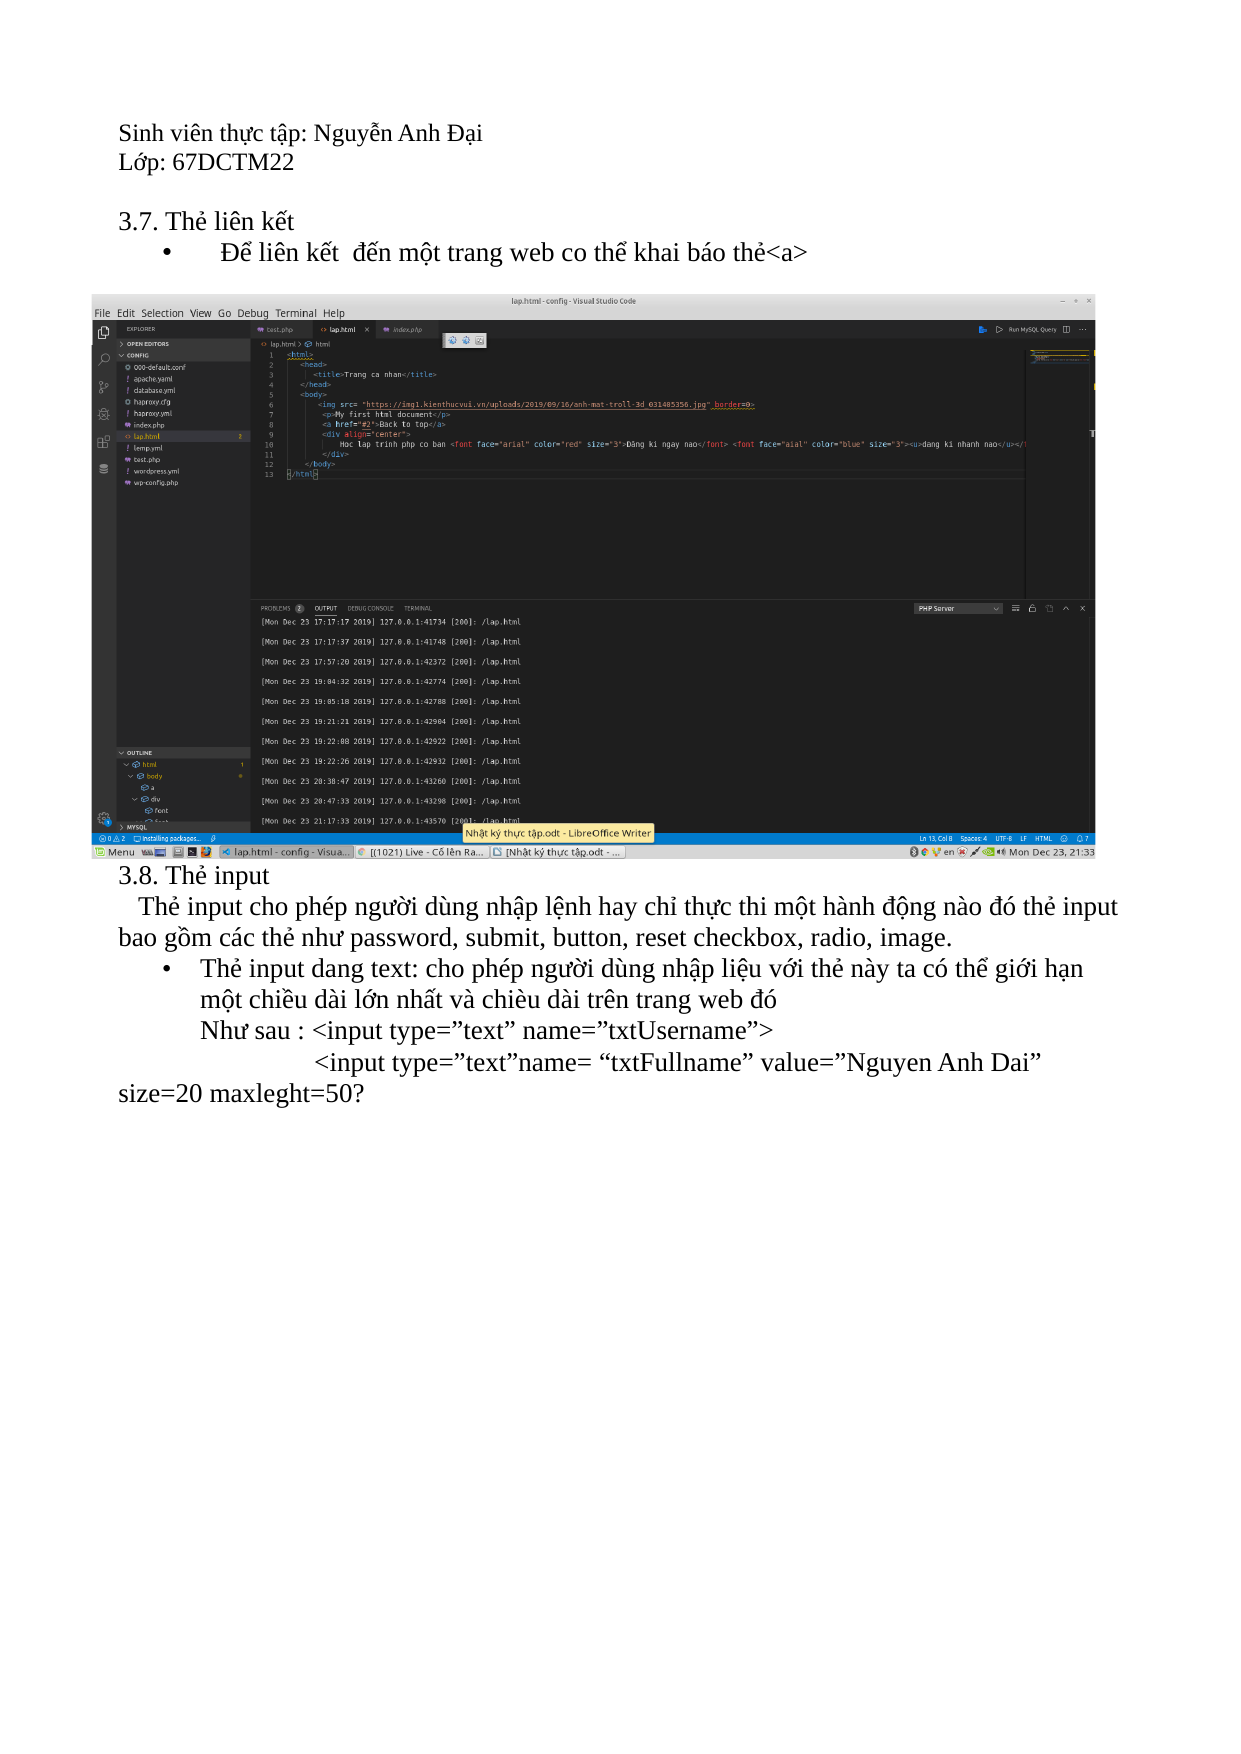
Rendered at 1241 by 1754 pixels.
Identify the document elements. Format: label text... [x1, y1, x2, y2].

text <input type=”text”name= “txtFullname” value=”Nguyen Anh Dai” size=20 maxleght=50? [118, 1046, 1122, 1108]
list Như sau : <input type=”text” name=”txtUsername”> [162, 1014, 1122, 1046]
text 3.8. Thẻ input [118, 267, 1122, 890]
list Thẻ input dang text: cho phép người dùng nhập liệu với thẻ này ta có thể giới hạn một chiều dài lớn nhất và chièu dài trên trang web đó [162, 952, 1122, 1014]
text 3.7. Thẻ liên kết [118, 205, 1122, 236]
text Thẻ input cho phép người dùng nhập lệnh hay chỉ thực thi một hành động nào đó thẻ input bao gồm các thẻ như password, submit, button, reset checkbox, radio, image. [118, 890, 1122, 952]
picture [91, 294, 1096, 859]
list Để liên kết đến một trang web co thể khai báo thẻ<a> [162, 236, 1122, 267]
